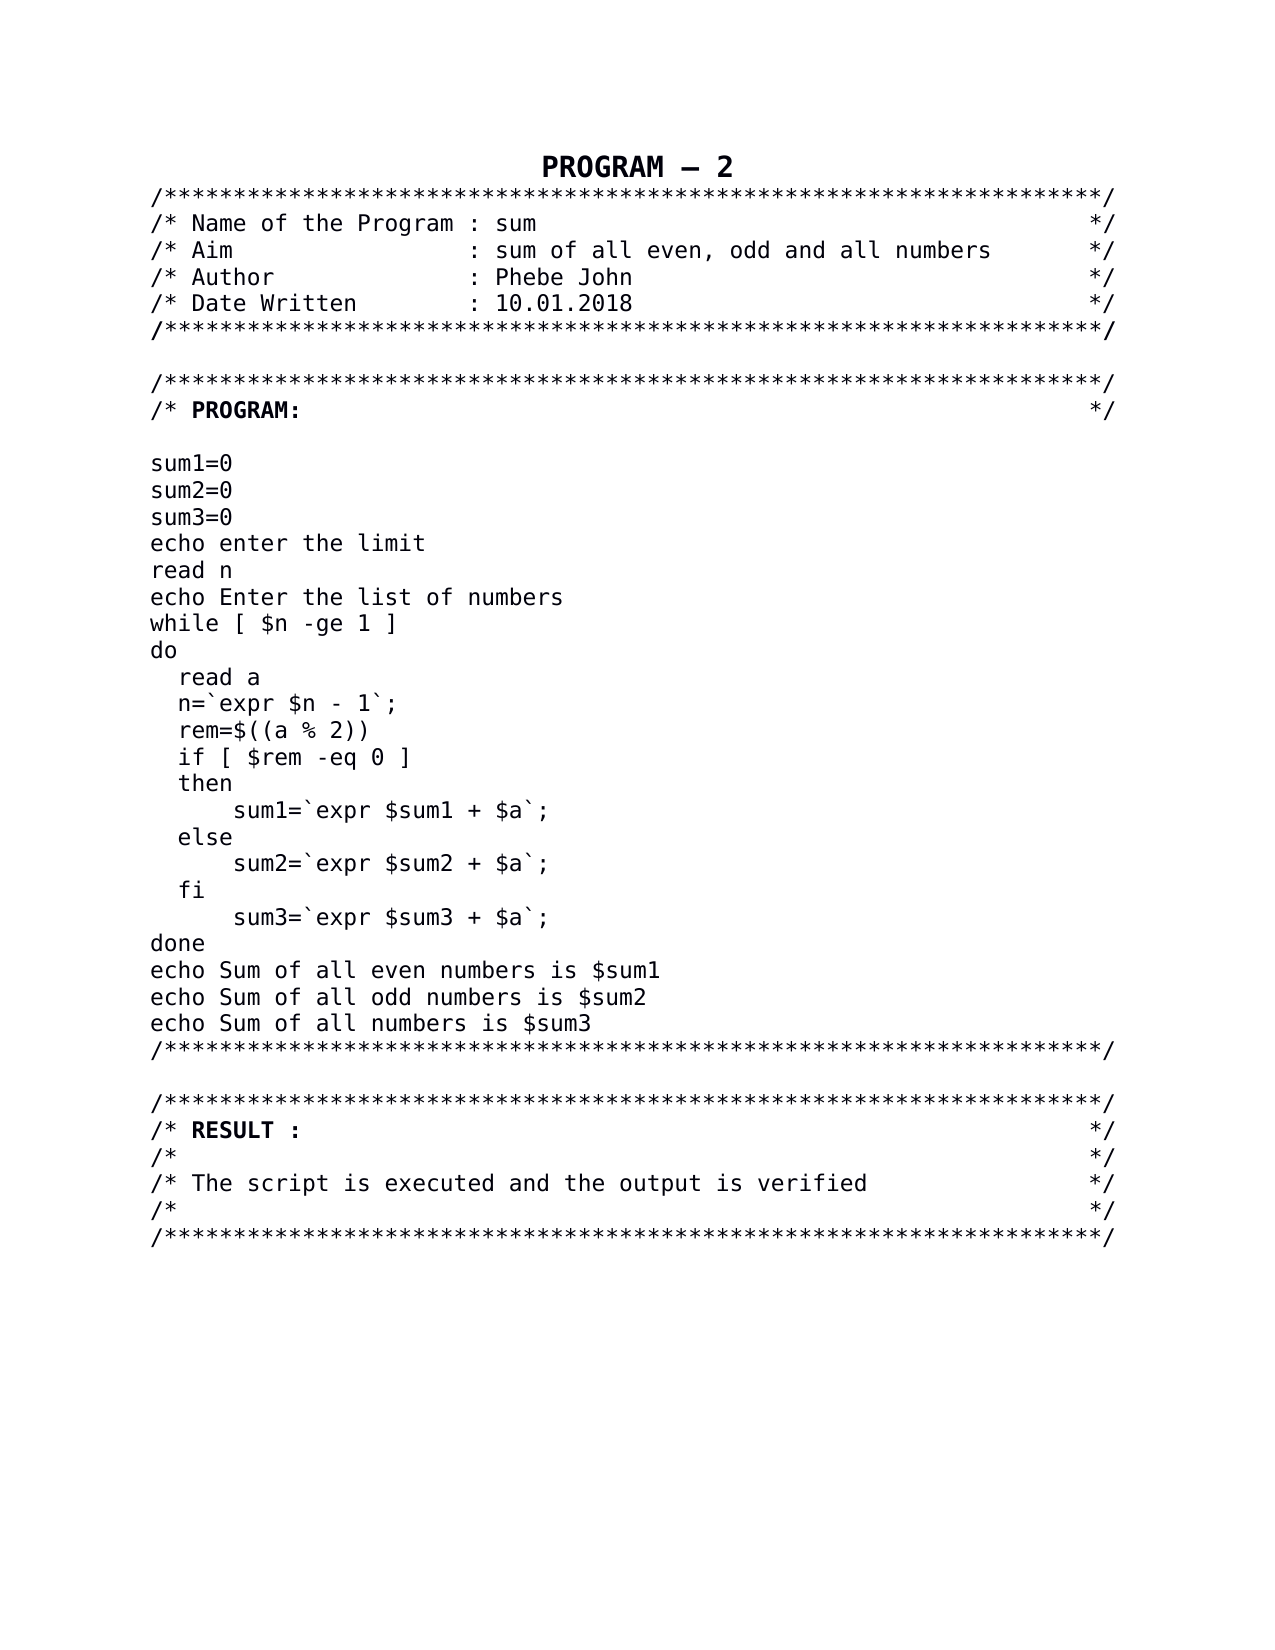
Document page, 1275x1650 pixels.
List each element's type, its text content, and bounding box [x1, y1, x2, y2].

text echo Sum of all numbers is $sum3 /********************************************************************/ [150, 1011, 1125, 1064]
text do [150, 637, 1125, 664]
text PROGRAM – 2 [150, 150, 1125, 184]
text /* Name of the Program : sum */ [150, 211, 1125, 237]
text sum1=0 [150, 451, 1125, 477]
text else [150, 824, 1125, 851]
text /* */ [150, 1144, 1125, 1171]
text sum3=0 [150, 504, 1125, 531]
text /********************************************************************/ [150, 1224, 1125, 1251]
text sum1=`expr $sum1 + $a`; [150, 797, 1125, 824]
text rem=$((a % 2)) [150, 717, 1125, 744]
text echo Enter the list of numbers [150, 584, 1125, 611]
text done [150, 931, 1125, 957]
text /********************************************************************/ [150, 317, 1125, 344]
text echo Sum of all even numbers is $sum1 [150, 957, 1125, 984]
text /* PROGRAM: */ [150, 397, 1125, 424]
text n=`expr $n - 1`; [150, 691, 1125, 717]
text sum2=`expr $sum2 + $a`; [150, 851, 1125, 877]
text fi [150, 877, 1125, 904]
text /********************************************************************/ [150, 371, 1125, 397]
text /* Date Written : 10.01.2018 */ [150, 291, 1125, 317]
text echo enter the limit [150, 531, 1125, 557]
text read n [150, 557, 1125, 584]
text sum3=`expr $sum3 + $a`; [150, 904, 1125, 931]
text while [ $n -ge 1 ] [150, 611, 1125, 637]
text /* RESULT : */ [150, 1117, 1125, 1144]
text /* Author : Phebe John */ [150, 264, 1125, 291]
text if [ $rem -eq 0 ] [150, 744, 1125, 771]
text read a [150, 664, 1125, 691]
text sum2=0 [150, 477, 1125, 504]
text echo Sum of all odd numbers is $sum2 [150, 984, 1125, 1011]
text /* Aim : sum of all even, odd and all numbers */ [150, 237, 1125, 264]
text /* */ [150, 1197, 1125, 1224]
text /********************************************************************/ [150, 184, 1125, 211]
text /* The script is executed and the output is verified */ [150, 1171, 1125, 1197]
text then [150, 771, 1125, 797]
text /********************************************************************/ [150, 1091, 1125, 1117]
